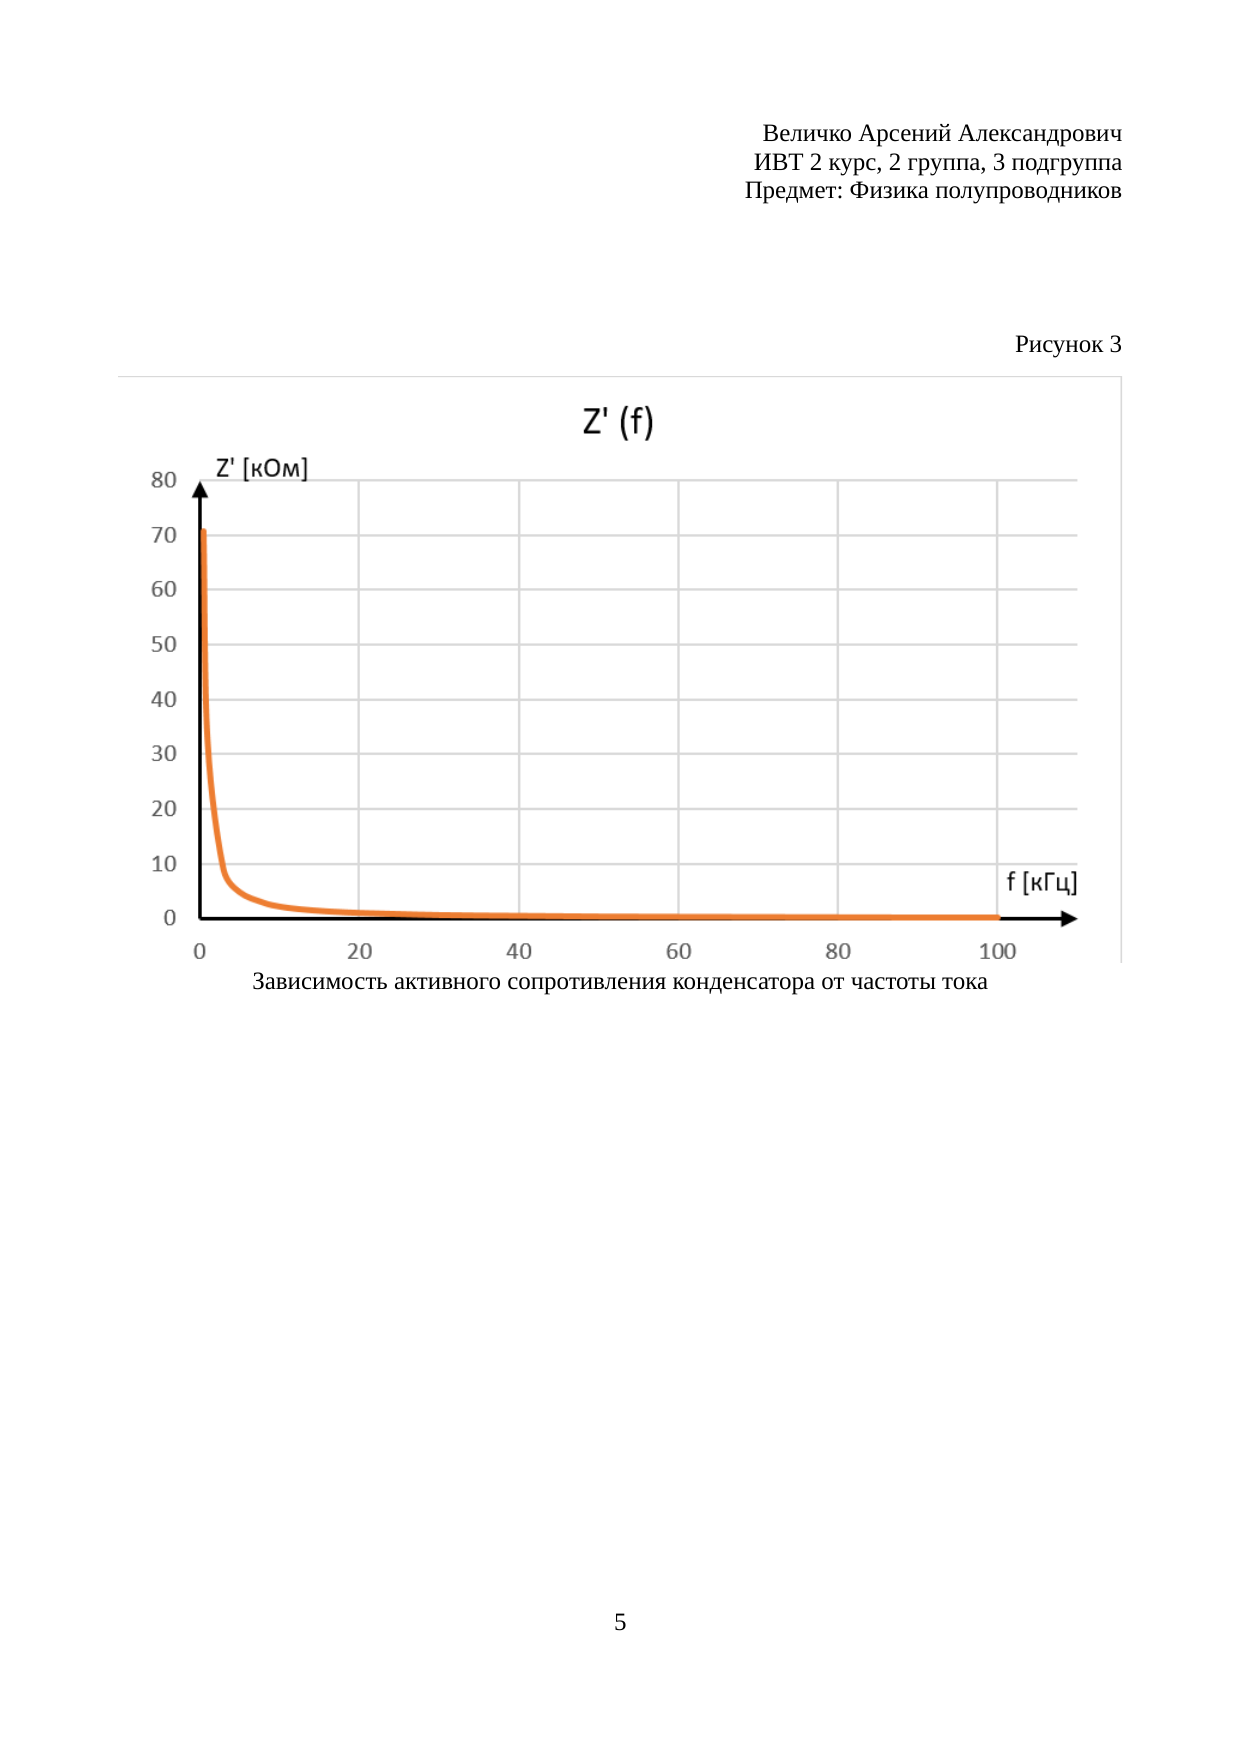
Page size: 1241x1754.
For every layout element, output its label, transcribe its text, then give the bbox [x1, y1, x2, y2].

text Зависимость активного сопротивления конденсатора от частоты тока [118, 963, 1122, 995]
text Рисунок 3 [118, 329, 1122, 358]
picture [118, 376, 1123, 963]
